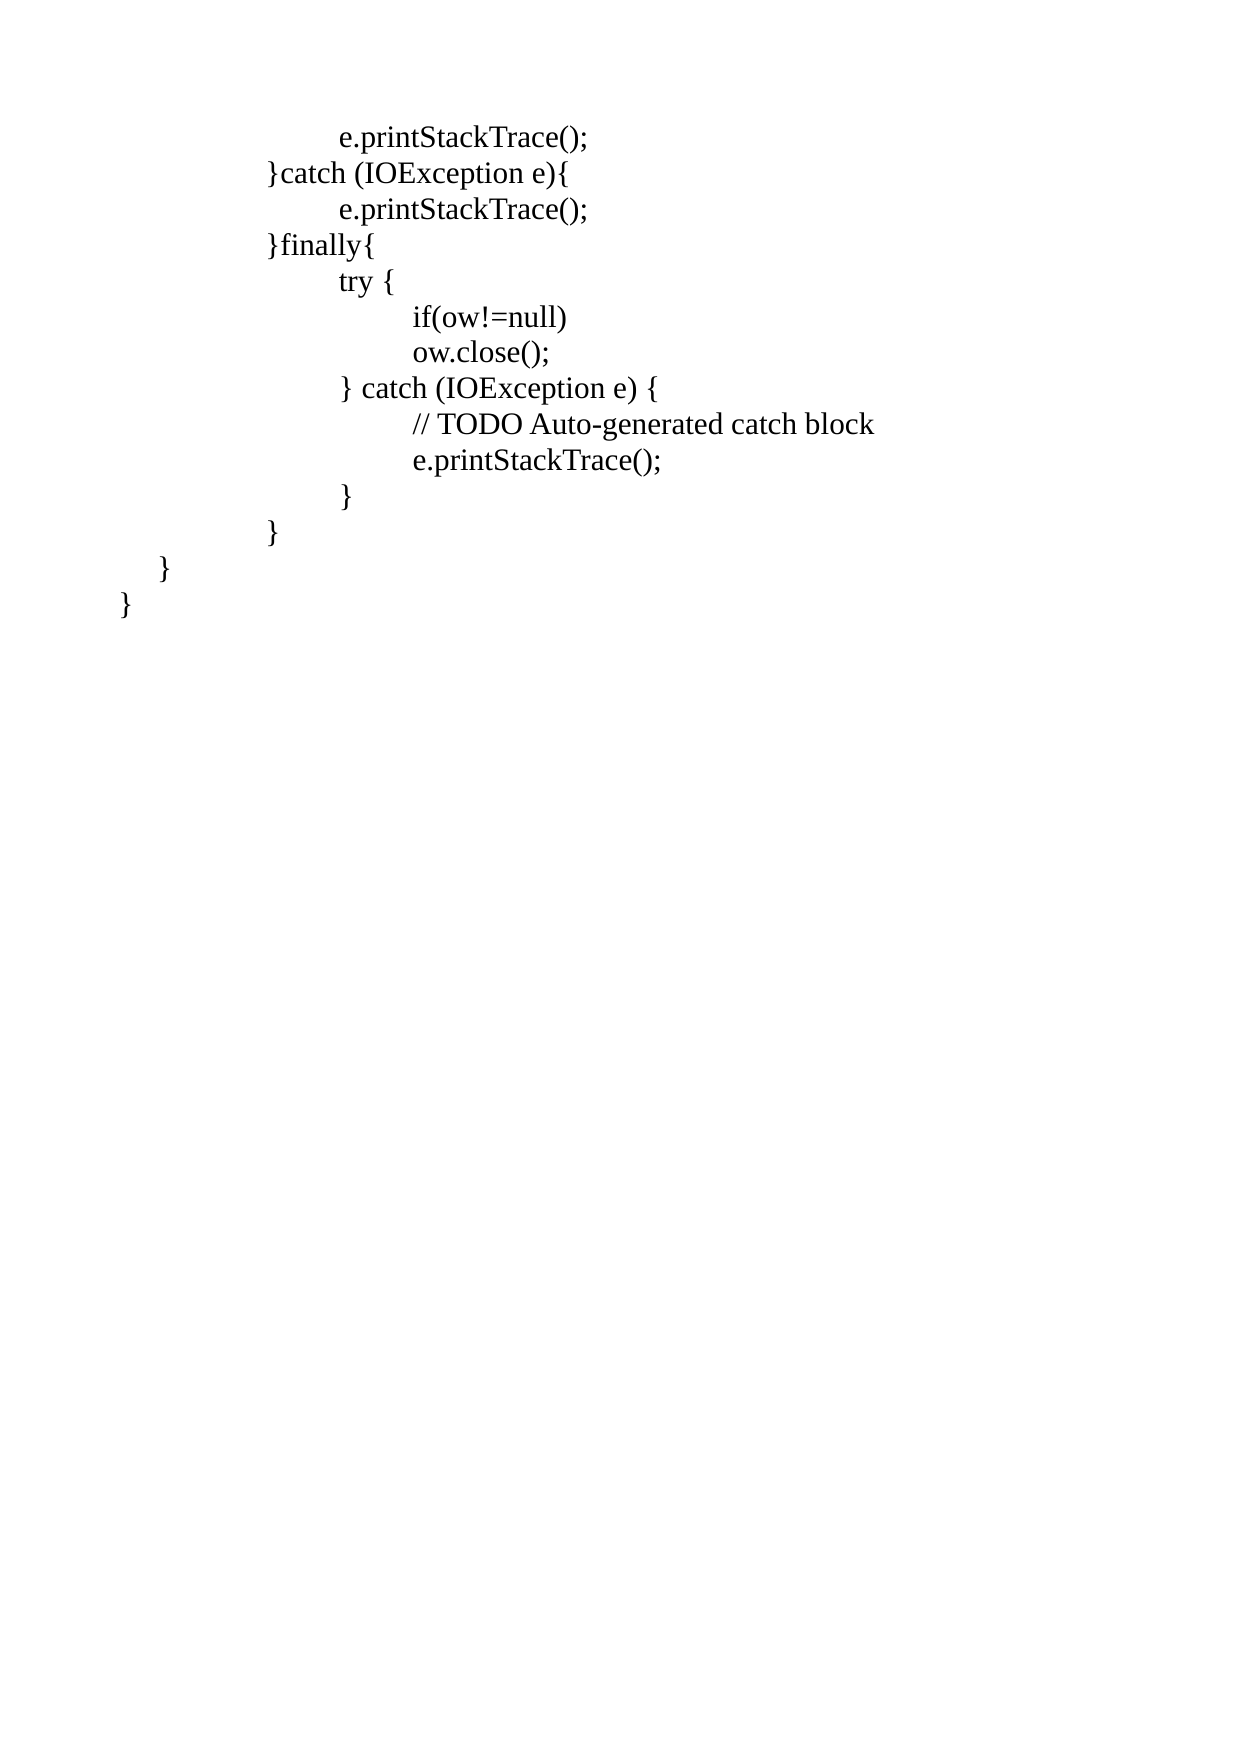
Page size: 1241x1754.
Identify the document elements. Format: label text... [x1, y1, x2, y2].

text e.printStackTrace(); [118, 190, 1122, 226]
text if(ow!=null) [118, 298, 1122, 334]
text // TODO Auto-generated catch block [118, 406, 1122, 442]
text } [118, 513, 1122, 549]
text }catch (IOException e){ [118, 154, 1122, 190]
text e.printStackTrace(); [118, 118, 1122, 154]
text } catch (IOException e) { [118, 370, 1122, 406]
text }finally{ [118, 226, 1122, 262]
text ow.close(); [118, 334, 1122, 370]
text e.printStackTrace(); [118, 442, 1122, 477]
text } [118, 585, 1122, 621]
text } [118, 477, 1122, 513]
text try { [118, 262, 1122, 298]
text } [118, 549, 1122, 585]
